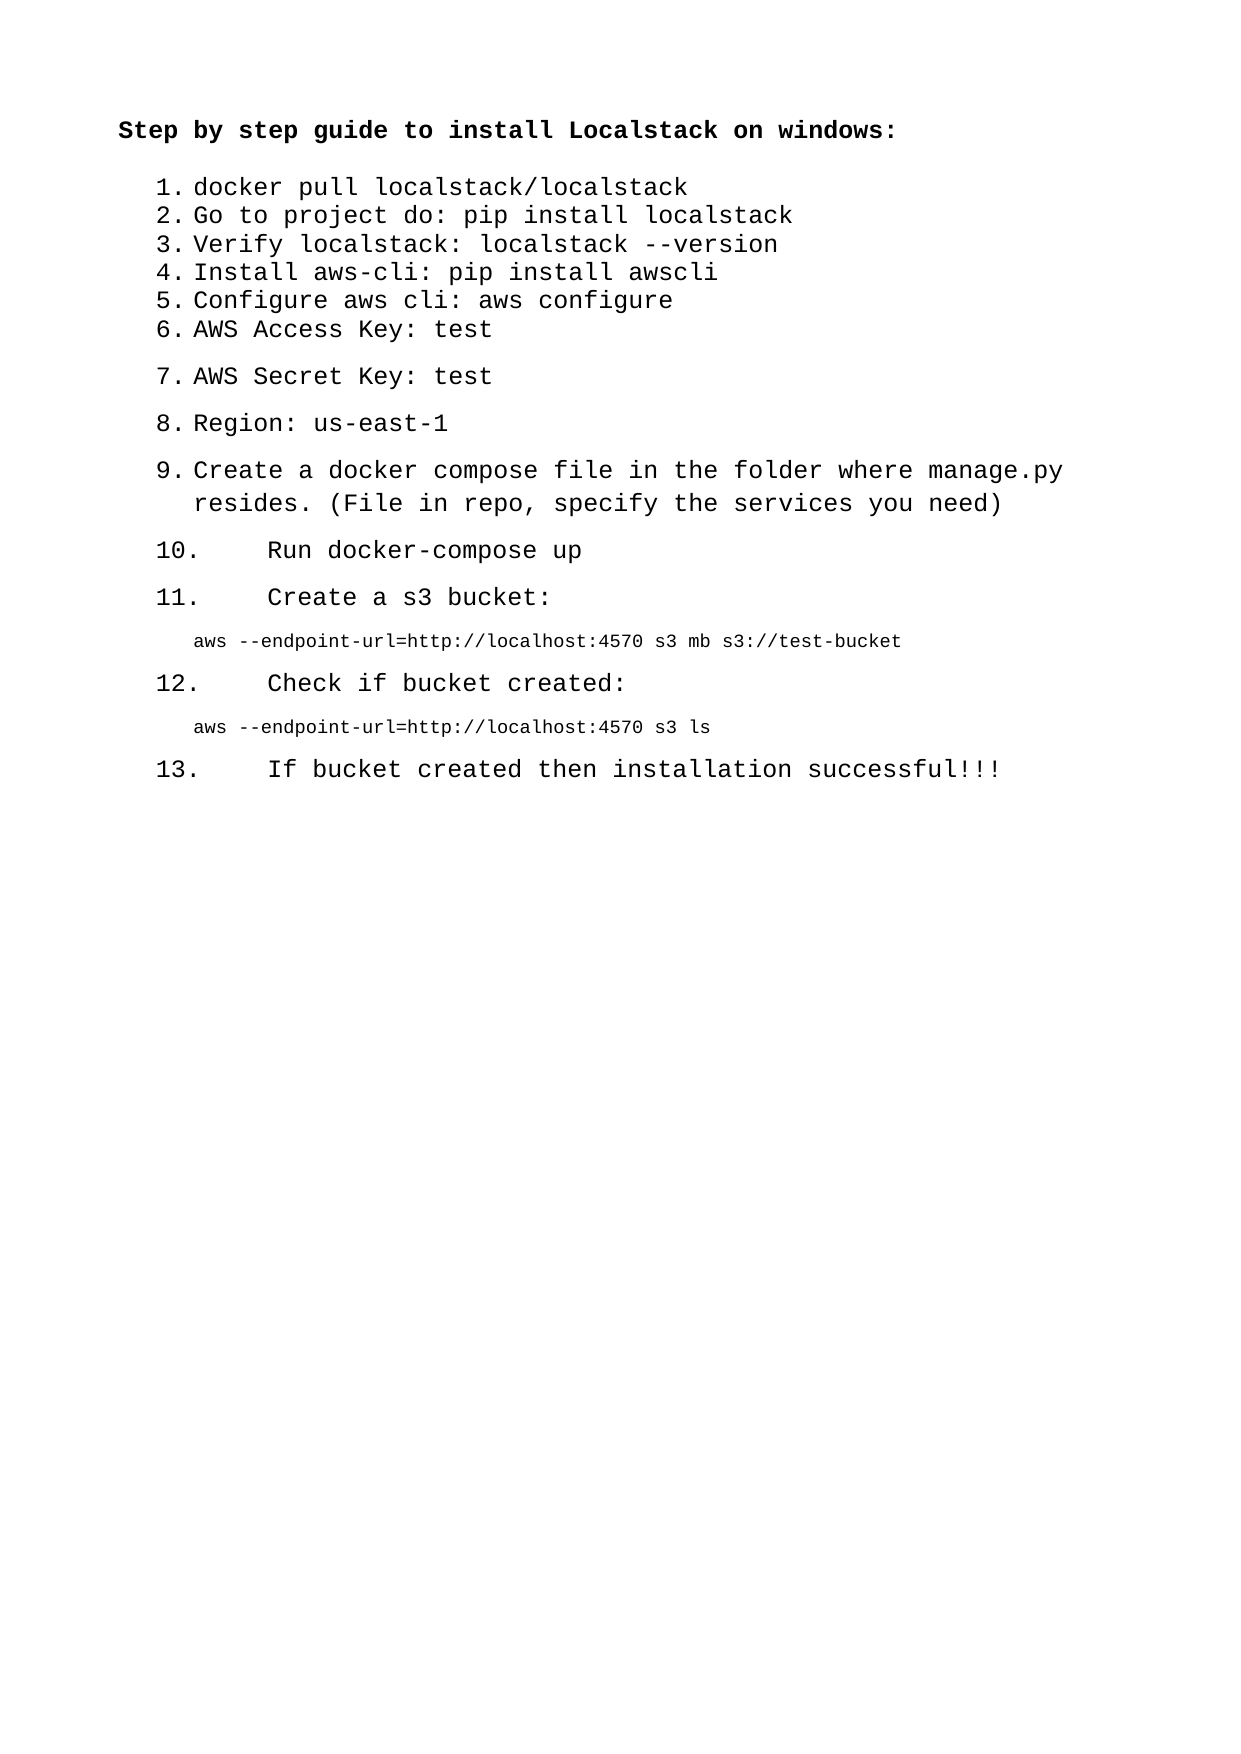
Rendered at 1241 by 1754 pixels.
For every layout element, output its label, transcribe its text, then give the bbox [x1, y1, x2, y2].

list Install aws-cli: pip install awscli [156, 260, 1122, 288]
list Go to project do: pip install localstack [156, 203, 1122, 231]
list Create a s3 bucket: [156, 584, 1122, 613]
list AWS Access Key: test [156, 316, 1122, 345]
list aws --endpoint-url=http://localhost:4570 s3 ls [156, 717, 1122, 739]
list If bucket created then installation successful!!! [156, 756, 1122, 785]
text Step by step guide to install Localstack on windows: [118, 118, 1122, 146]
list AWS Secret Key: test [156, 363, 1122, 392]
list Create a docker compose file in the folder where manage.py resides. (File in repo, specify the services you need) [156, 458, 1122, 518]
list Configure aws cli: aws configure [156, 288, 1122, 316]
list Region: us-east-1 [156, 411, 1122, 439]
list Run docker-compose up [156, 537, 1122, 566]
list Check if bucket created: [156, 670, 1122, 699]
list aws --endpoint-url=http://localhost:4570 s3 mb s3://test-bucket [156, 631, 1122, 653]
list Verify localstack: localstack --version [156, 231, 1122, 260]
list docker pull localstack/localstack [156, 175, 1122, 203]
